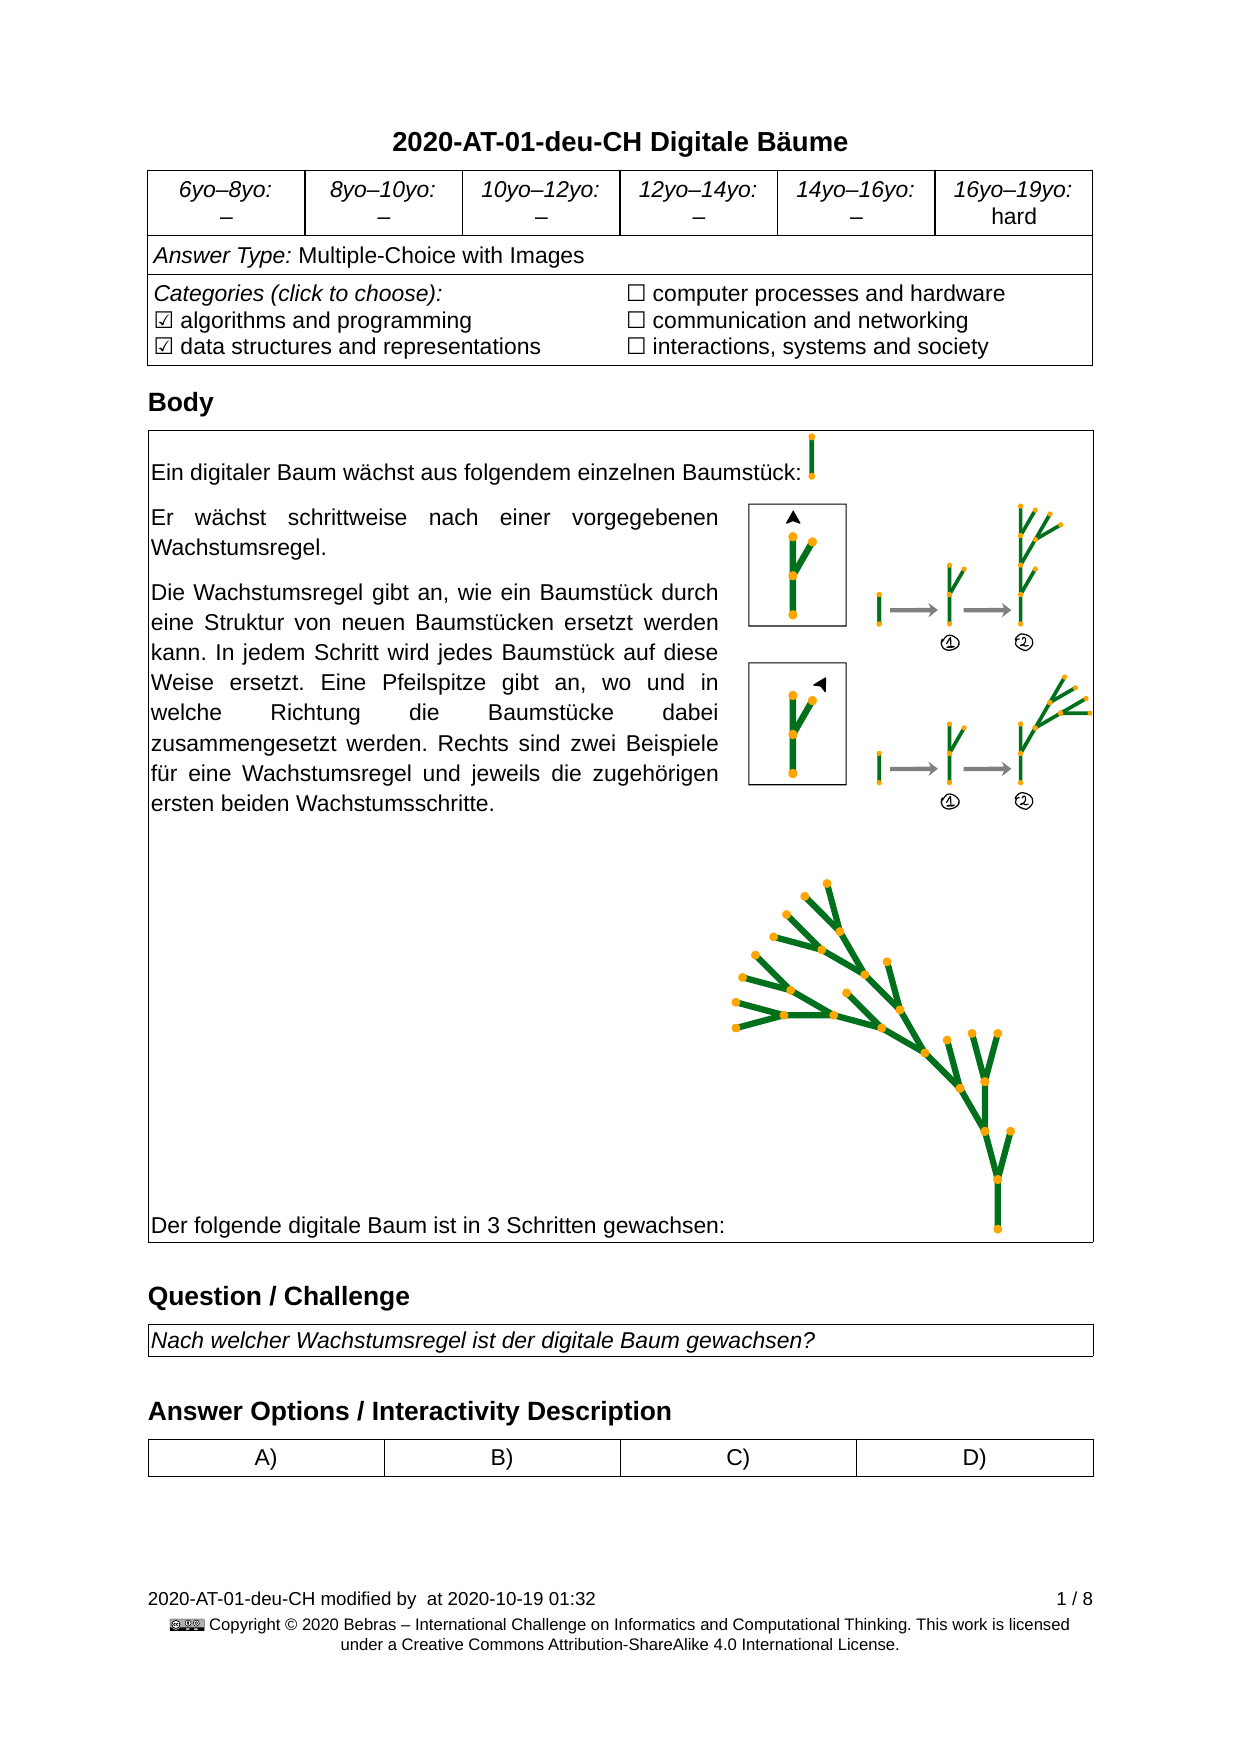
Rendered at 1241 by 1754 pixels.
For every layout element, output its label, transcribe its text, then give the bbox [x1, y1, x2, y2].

text Der folgende digitale Baum ist in 3 Schritten gewachsen: [149, 877, 1093, 1242]
table_header B) [385, 1440, 620, 1476]
table_header 8yo–10yo: – [306, 171, 462, 235]
text Ein digitaler Baum wächst aus folgendem einzelnen Baumstück: [149, 431, 1093, 485]
table_header 14yo–16yo: – [778, 171, 934, 235]
table_header C) [621, 1440, 856, 1476]
subtitle Body [148, 387, 1093, 417]
table_header 12yo–14yo: – [621, 171, 777, 235]
table_header 10yo–12yo: – [463, 171, 619, 235]
table_header A) [149, 1440, 384, 1476]
subtitle 2020-AT-01-deu-CH Digitale Bäume [148, 125, 1093, 157]
table_cell Answer Type: Multiple-Choice with Images [148, 236, 1092, 274]
text Die Wachstumsregel gibt an, wie ein Baumstück durch eine Struktur von neuen Baumstücken ersetzt werden kann. In jedem Schritt wird jedes Baumstück auf diese Weise ersetzt. Eine Pfeilspitze gibt an, wo und in welche Richtung die Baumstücke dabei zusammengesetzt werden. Rechts sind zwei Beispiele für eine Wachstumsregel und jeweils die zugehörigen ersten beiden Wachstumsschritte. [149, 576, 1093, 816]
table_header D) [857, 1440, 1093, 1476]
table_header 6yo–8yo: – [148, 171, 304, 235]
subtitle Question / Challenge [148, 1281, 1093, 1311]
table_cell Categories (click to choose): ☑ algorithms and programming ☑ data structures and representations [148, 275, 620, 365]
subtitle Answer Options / Interactivity Description [148, 1396, 1093, 1426]
text Nach welcher Wachstumsregel ist der digitale Baum gewachsen? [149, 1325, 1093, 1356]
table_cell ☐ computer processes and hardware ☐ communication and networking ☐ interactions, systems and society [620, 275, 1092, 365]
table_header 16yo–19yo: hard [936, 171, 1092, 235]
text Er wächst schrittweise nach einer vorgegebenen Wachstumsregel. [149, 501, 1093, 560]
